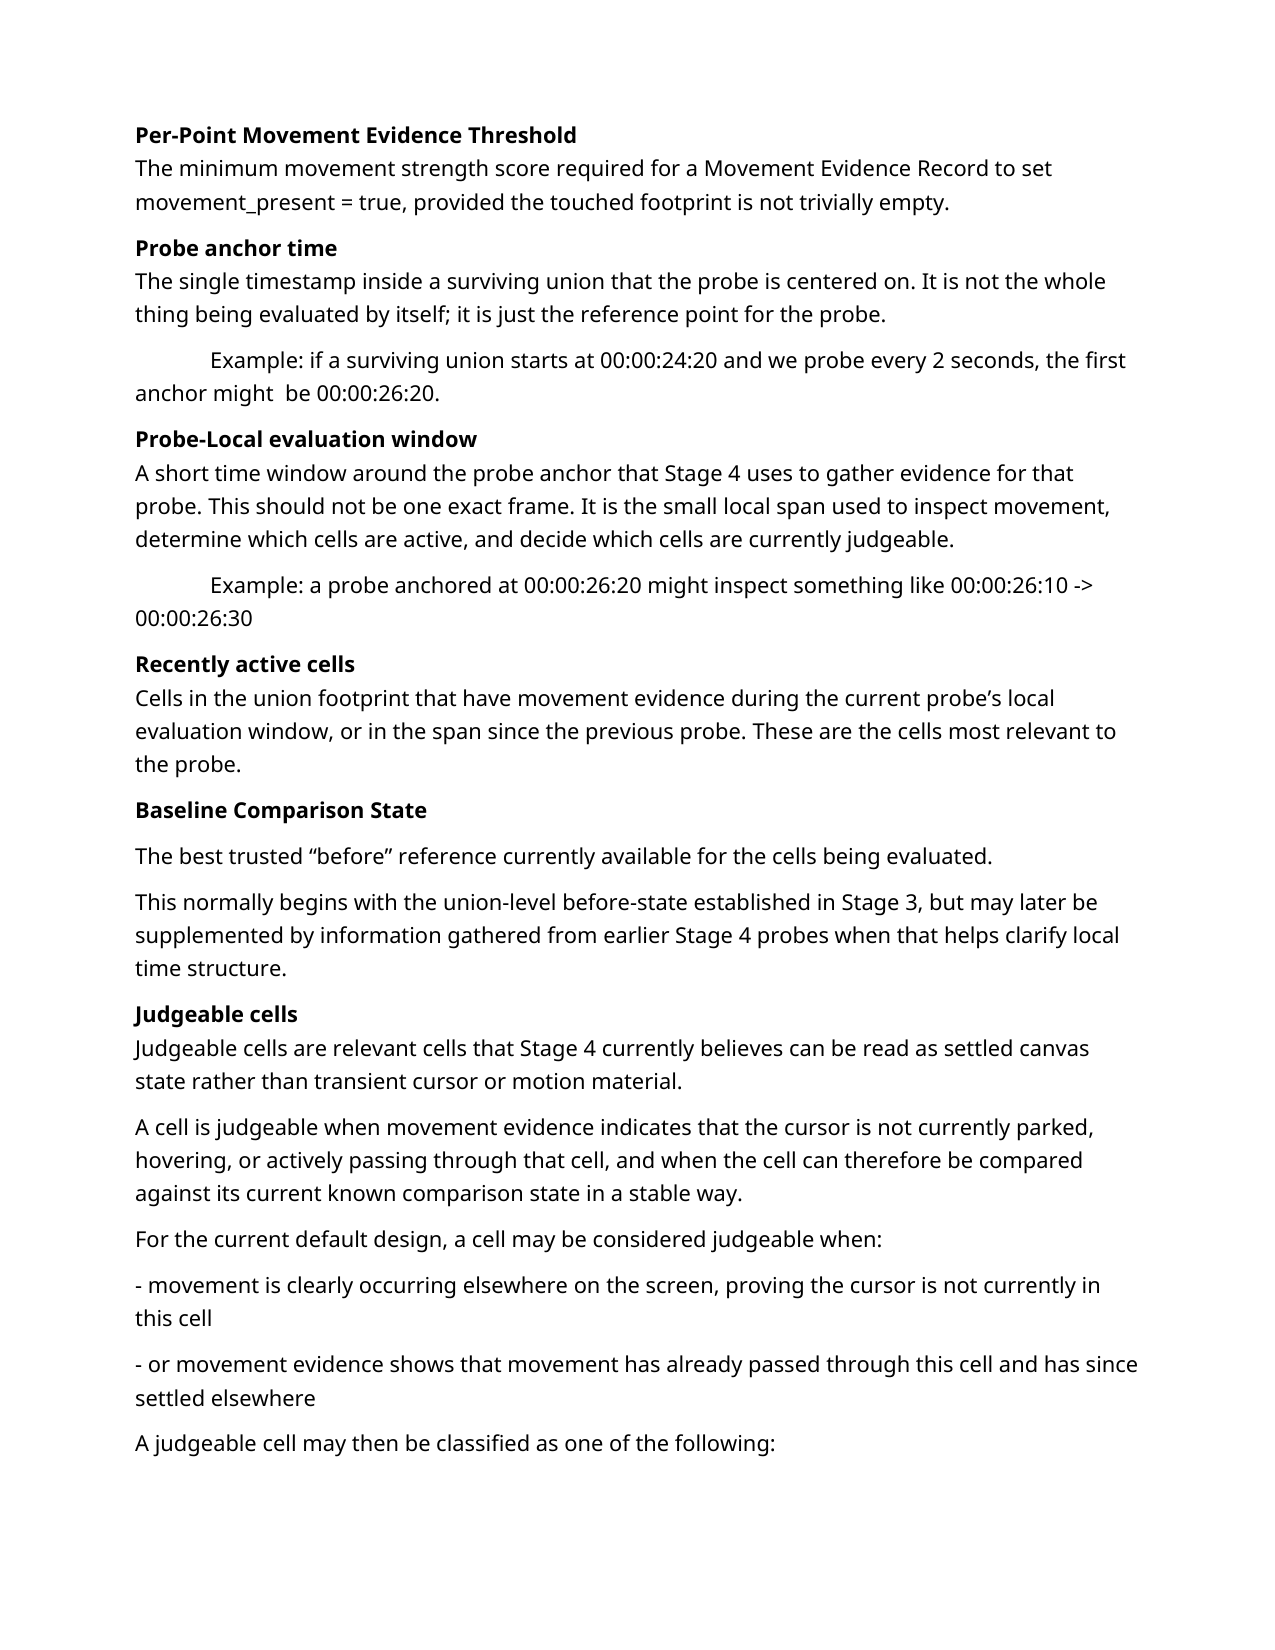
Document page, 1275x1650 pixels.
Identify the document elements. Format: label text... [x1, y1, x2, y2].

text Example: if a surviving union starts at 00:00:24:20 and we probe every 2 seconds, the first anchor might be 00:00:26:20. [135, 345, 1140, 408]
text Baseline Comparison State [135, 795, 1140, 825]
text This normally begins with the union-level before-state established in Stage 3, but may later be supplemented by information gathered from earlier Stage 4 probes when that helps clarify local time structure. [135, 887, 1140, 983]
text Example: a probe anchored at 00:00:26:20 might inspect something like 00:00:26:10 -> 00:00:26:30 [135, 570, 1140, 633]
text - or movement evidence shows that movement has already passed through this cell and has since settled elsewhere [135, 1349, 1140, 1412]
text A judgeable cell may then be classified as one of the following: [135, 1428, 1140, 1458]
text For the current default design, a cell may be considered judgeable when: [135, 1224, 1140, 1254]
text - movement is clearly occurring elsewhere on the screen, proving the cursor is not currently in this cell [135, 1270, 1140, 1333]
text The best trusted “before” reference currently available for the cells being evaluated. [135, 841, 1140, 871]
text A cell is judgeable when movement evidence indicates that the cursor is not currently parked, hovering, or actively passing through that cell, and when the cell can therefore be compared against its current known comparison state in a stable way. [135, 1112, 1140, 1208]
text Recently active cells Cells in the union footprint that have movement evidence during the current probe’s local evaluation window, or in the span since the previous probe. These are the cells most relevant to the probe. [135, 649, 1140, 779]
text Probe anchor time The single timestamp inside a surviving union that the probe is centered on. It is not the whole thing being evaluated by itself; it is just the reference point for the probe. [135, 232, 1140, 329]
text Judgeable cells Judgeable cells are relevant cells that Stage 4 currently believes can be read as settled canvas state rather than transient cursor or motion material. [135, 999, 1140, 1096]
text Per-Point Movement Evidence Threshold The minimum movement strength score required for a Movement Evidence Record to set movement_present = true, provided the touched footprint is not trivially empty. [135, 120, 1140, 216]
text Probe-Local evaluation window A short time window around the probe anchor that Stage 4 uses to gather evidence for that probe. This should not be one exact frame. It is the small local span used to inspect movement, determine which cells are active, and decide which cells are currently judgeable. [135, 424, 1140, 554]
